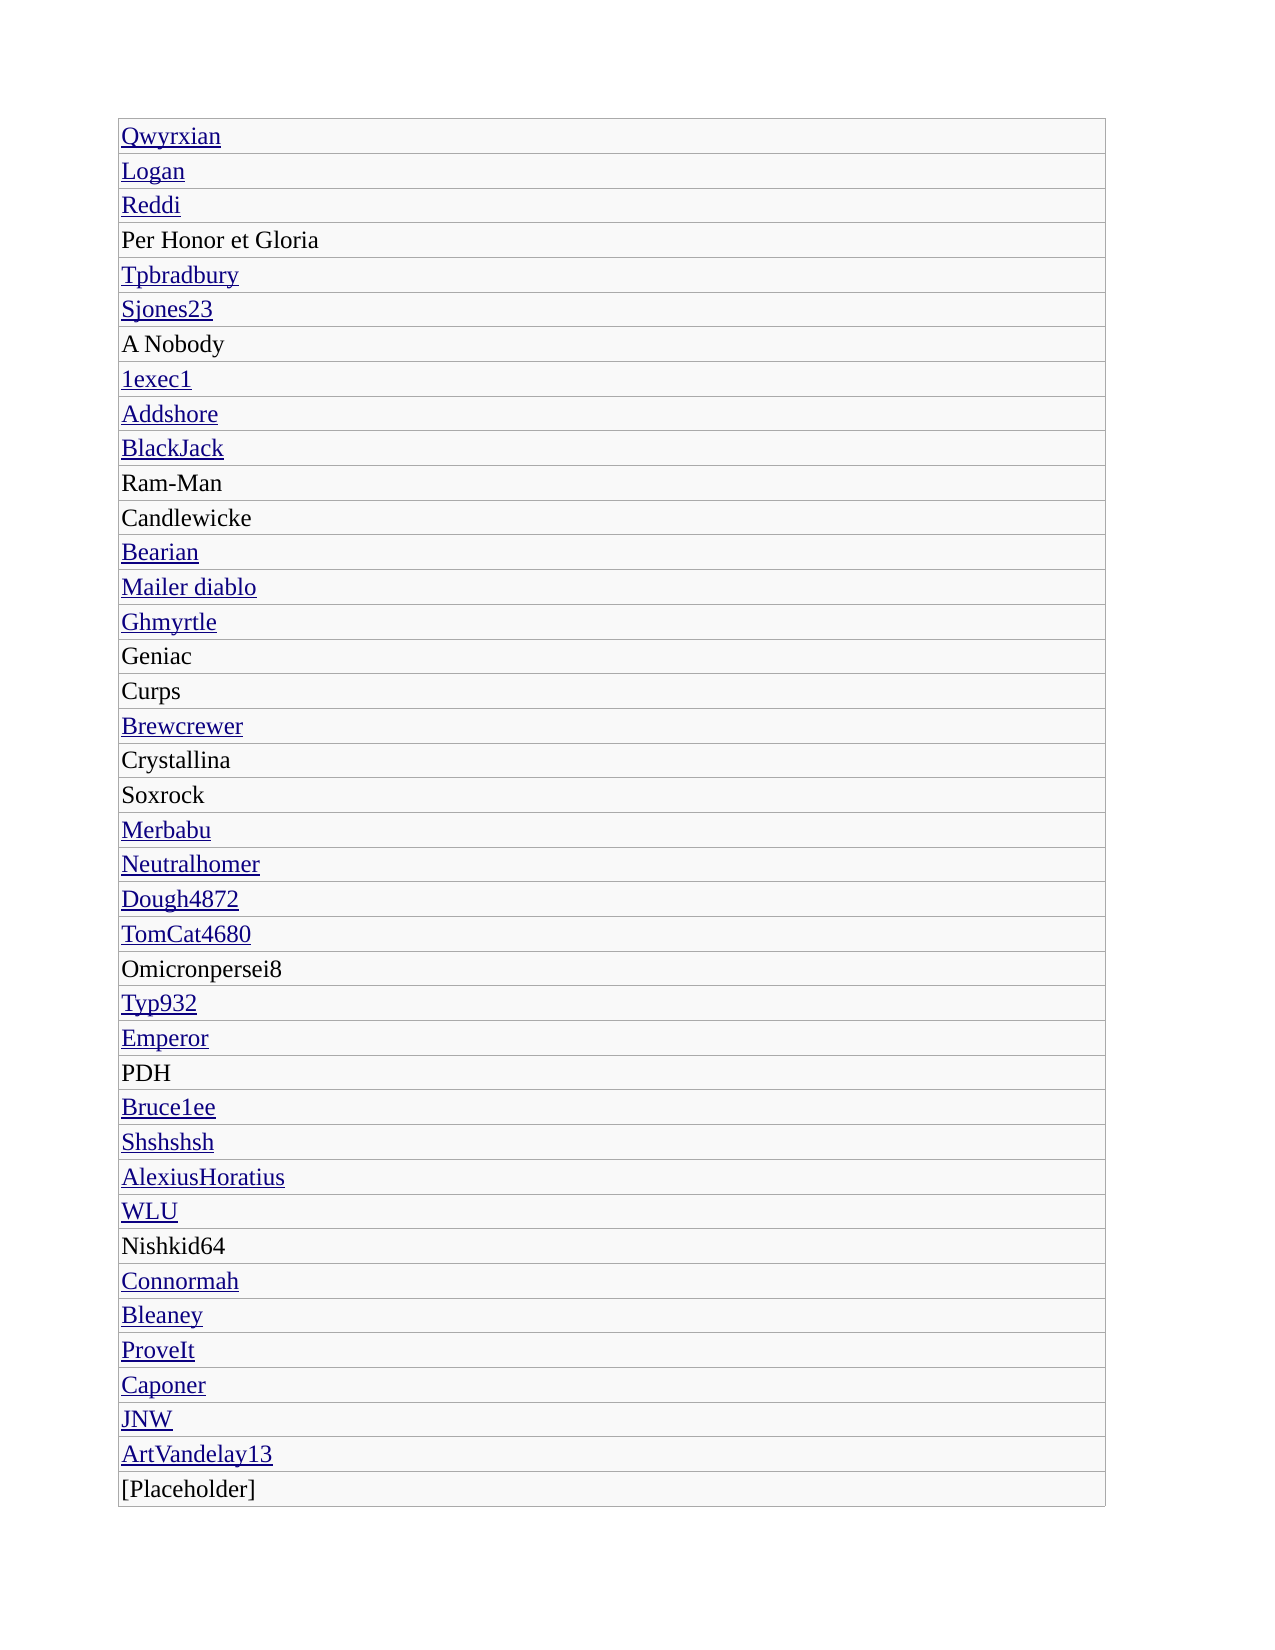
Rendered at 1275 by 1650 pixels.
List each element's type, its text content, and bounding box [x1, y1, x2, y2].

table_cell Connormah [119, 1264, 1105, 1297]
table_cell Neutralhomer [119, 848, 1105, 881]
table_cell Ram-Man [119, 466, 1105, 500]
table_cell Reddi [119, 189, 1105, 222]
table_cell A Nobody [119, 327, 1105, 361]
table_cell Caponer [119, 1368, 1105, 1402]
table_cell ProveIt [119, 1333, 1105, 1367]
table_cell 1exec1 [119, 362, 1105, 396]
table_cell Brewcrewer [119, 709, 1105, 742]
table_cell Dough4872 [119, 882, 1105, 916]
table_cell TomCat4680 [119, 917, 1105, 951]
table_cell Emperor [119, 1021, 1105, 1055]
table_cell Soxrock [119, 778, 1105, 812]
table_cell Per Honor et Gloria [119, 223, 1105, 257]
table_cell Curps [119, 674, 1105, 708]
table_cell Bearian [119, 535, 1105, 569]
table_cell Geniac [119, 640, 1105, 673]
table_cell Logan [119, 154, 1105, 187]
table_cell ArtVandelay13 [119, 1437, 1105, 1471]
table_cell [Placeholder] [119, 1472, 1105, 1506]
table_cell Candlewicke [119, 501, 1105, 534]
table_cell Bleaney [119, 1299, 1105, 1332]
table_cell BlackJack [119, 431, 1105, 465]
table_cell Sjones23 [119, 293, 1105, 326]
table_cell Nishkid64 [119, 1229, 1105, 1263]
table_cell Typ932 [119, 986, 1105, 1020]
table_cell Mailer diablo [119, 570, 1105, 604]
table_cell Addshore [119, 397, 1105, 430]
table_cell Ghmyrtle [119, 605, 1105, 638]
table_cell Tpbradbury [119, 258, 1105, 292]
table_cell Qwyrxian [119, 119, 1105, 153]
table_cell Omicronpersei8 [119, 952, 1105, 985]
table_cell Merbabu [119, 813, 1105, 847]
table_cell Shshshsh [119, 1125, 1105, 1159]
table_cell JNW [119, 1403, 1105, 1436]
table_cell AlexiusHoratius [119, 1160, 1105, 1193]
table_cell PDH [119, 1056, 1105, 1089]
table_cell Bruce1ee [119, 1090, 1105, 1124]
table_cell Crystallina [119, 744, 1105, 777]
table_cell WLU [119, 1195, 1105, 1228]
